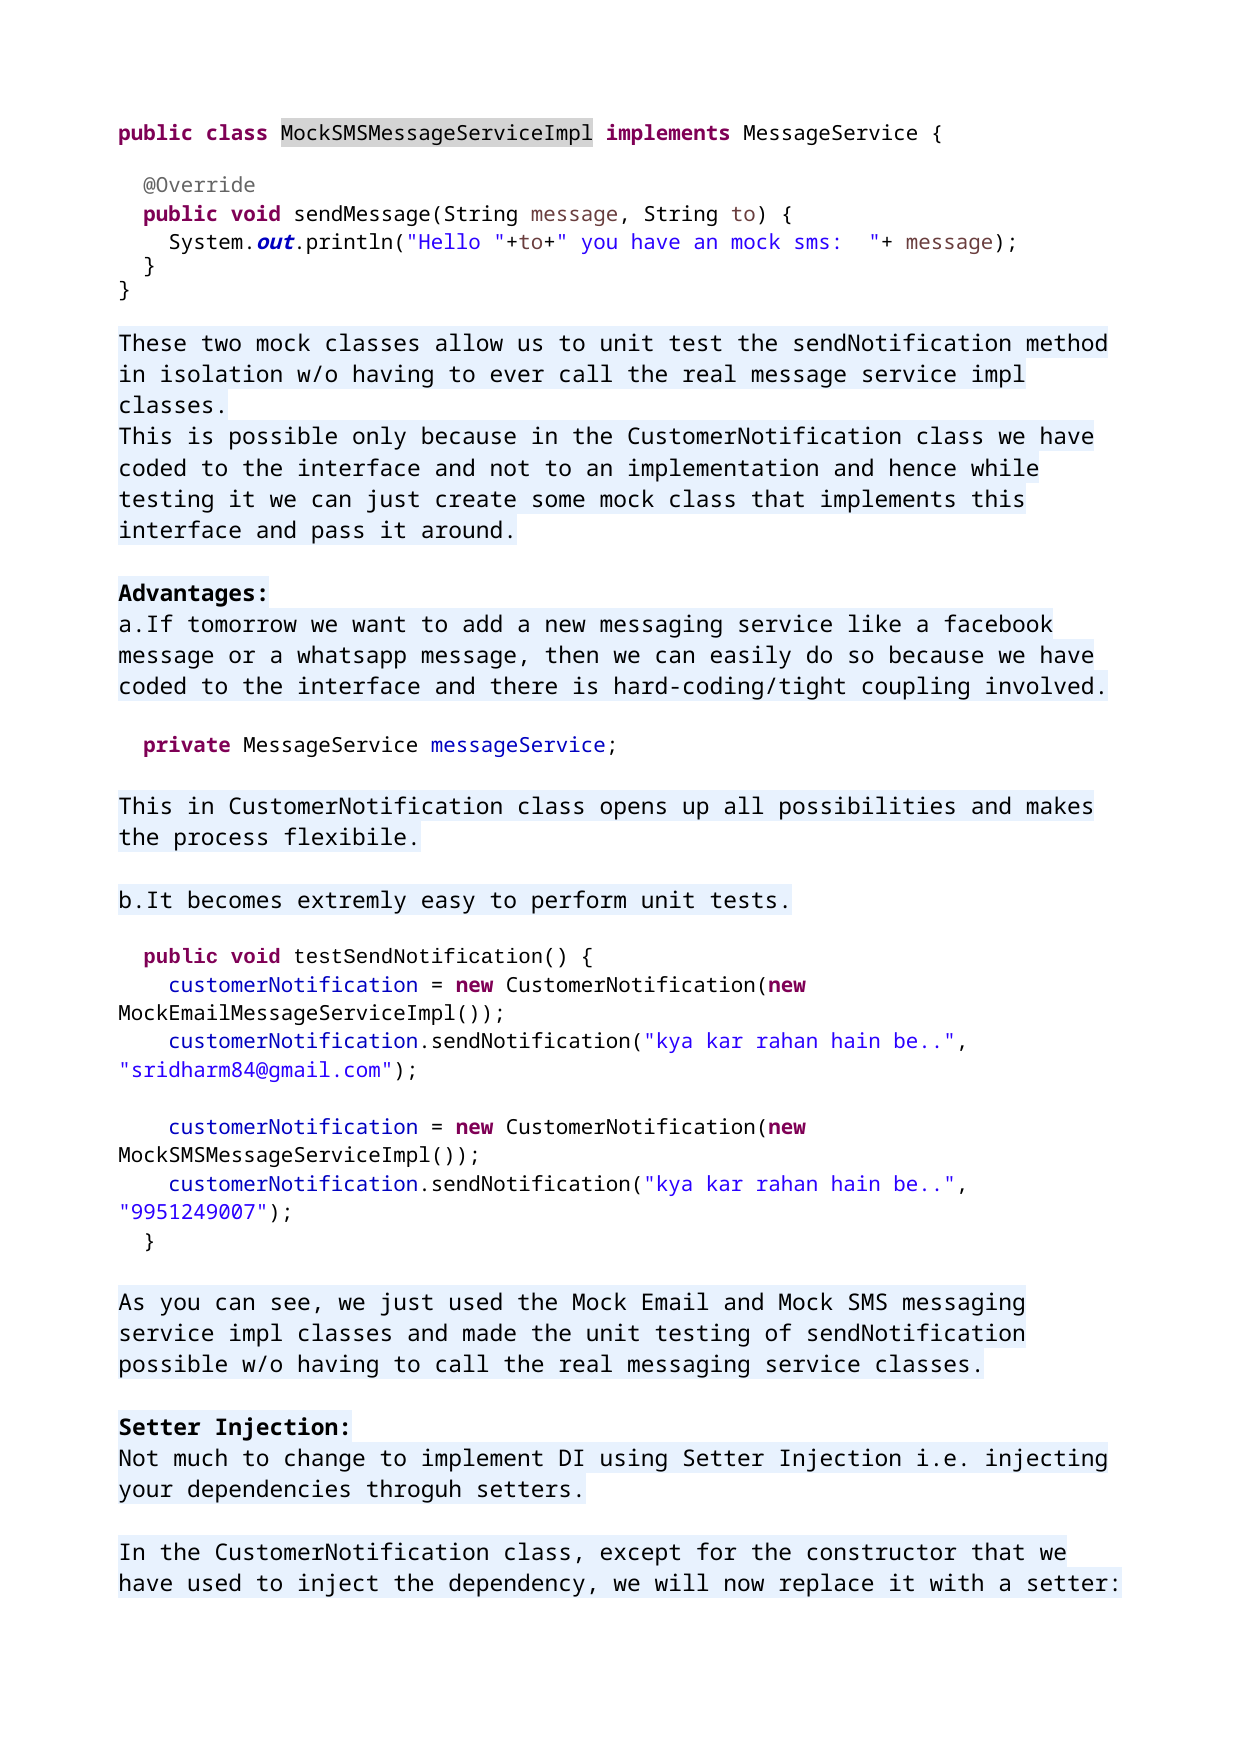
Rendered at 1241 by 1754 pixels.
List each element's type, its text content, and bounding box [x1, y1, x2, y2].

text As you can see, we just used the Mock Email and Mock SMS messaging service impl classes and made the unit testing of sendNotification possible w/o having to call the real messaging service classes. [118, 1285, 1122, 1379]
text customerNotification = new CustomerNotification(new MockEmailMessageServiceImpl()); [118, 970, 1122, 1027]
text This in CustomerNotification class opens up all possibilities and makes the process flexibile. [118, 790, 1122, 852]
text System.out.println("Hello "+to+" you have an mock sms: "+ message); [118, 227, 1122, 256]
text private MessageService messageService; [118, 730, 1122, 759]
text In the CustomerNotification class, except for the constructor that we have used to inject the dependency, we will now replace it with a setter: [118, 1535, 1122, 1598]
text public class MockSMSMessageServiceImpl implements MessageService { [118, 118, 1122, 147]
text These two mock classes allow us to unit test the sendNotification method in isolation w/o having to ever call the real message service impl classes. [118, 326, 1122, 420]
text public void sendMessage(String message, String to) { [118, 199, 1122, 227]
text } [118, 256, 1122, 279]
text } [118, 1226, 1122, 1254]
text customerNotification.sendNotification("kya kar rahan hain be..", "sridharm84@gmail.com"); [118, 1027, 1122, 1083]
text } [118, 279, 1122, 303]
text a.If tomorrow we want to add a new messaging service like a facebook message or a whatsapp message, then we can easily do so because we have coded to the interface and there is hard-coding/tight coupling involved. [118, 608, 1122, 701]
text This is possible only because in the CustomerNotification class we have coded to the interface and not to an implementation and hence while testing it we can just create some mock class that implements this interface and pass it around. [118, 420, 1122, 545]
text @Override [118, 170, 1122, 199]
text Not much to change to implement DI using Setter Injection i.e. injecting your dependencies throguh setters. [118, 1442, 1122, 1504]
text b.It becomes extremly easy to perform unit tests. [118, 884, 1122, 915]
text customerNotification.sendNotification("kya kar rahan hain be..", "9951249007"); [118, 1169, 1122, 1226]
text customerNotification = new CustomerNotification(new MockSMSMessageServiceImpl()); [118, 1112, 1122, 1169]
text Advantages: [118, 576, 1122, 608]
text Setter Injection: [118, 1410, 1122, 1442]
text public void testSendNotification() { [118, 946, 1122, 970]
